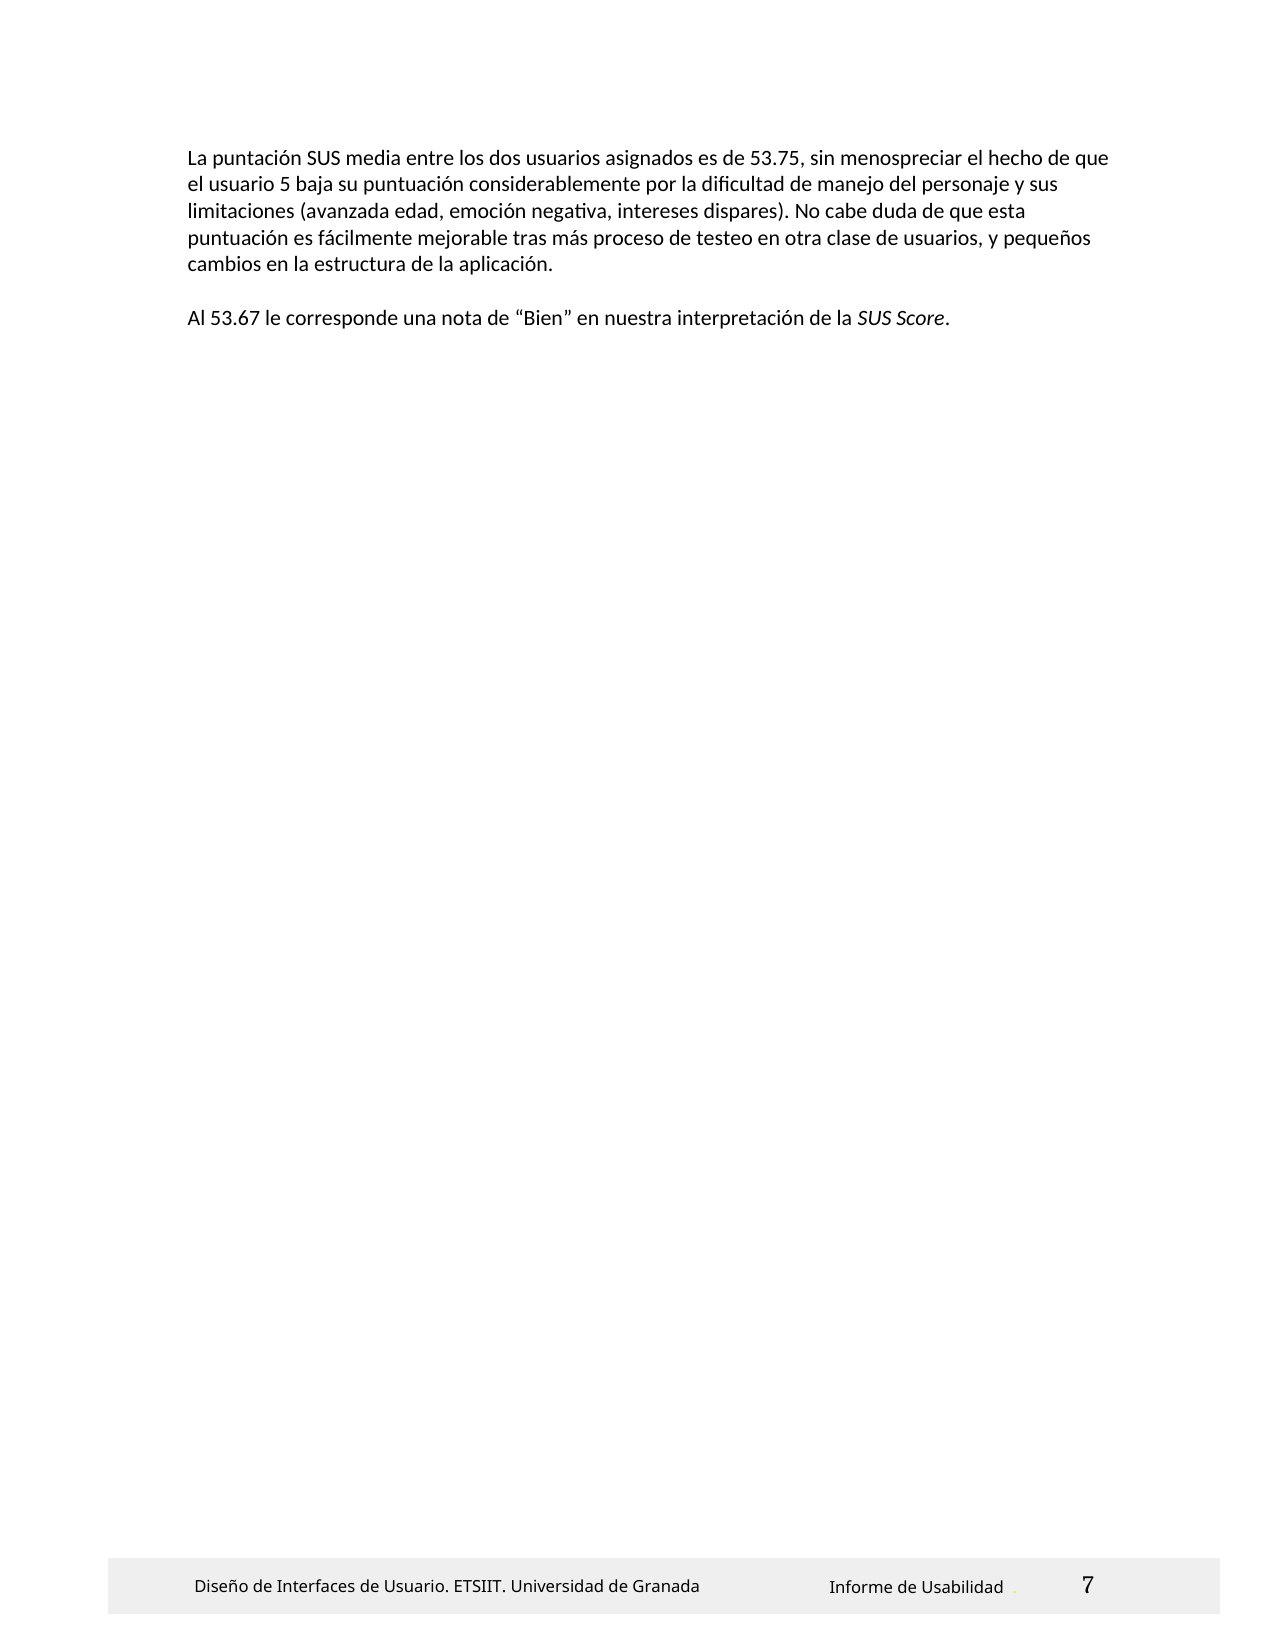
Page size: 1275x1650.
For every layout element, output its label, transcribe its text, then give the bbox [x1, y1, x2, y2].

text La puntación SUS media entre los dos usuarios asignados es de 53.75, sin menospreciar el hecho de que el usuario 5 baja su puntuación considerablemente por la dificultad de manejo del personaje y sus limitaciones (avanzada edad, emoción negativa, intereses dispares). No cabe duda de que esta puntuación es fácilmente mejorable tras más proceso de testeo en otra clase de usuarios, y pequeños cambios en la estructura de la aplicación. [187, 144, 1125, 277]
text Al 53.67 le corresponde una nota de “Bien” en nuestra interpretación de la SUS Score. [187, 304, 1125, 330]
